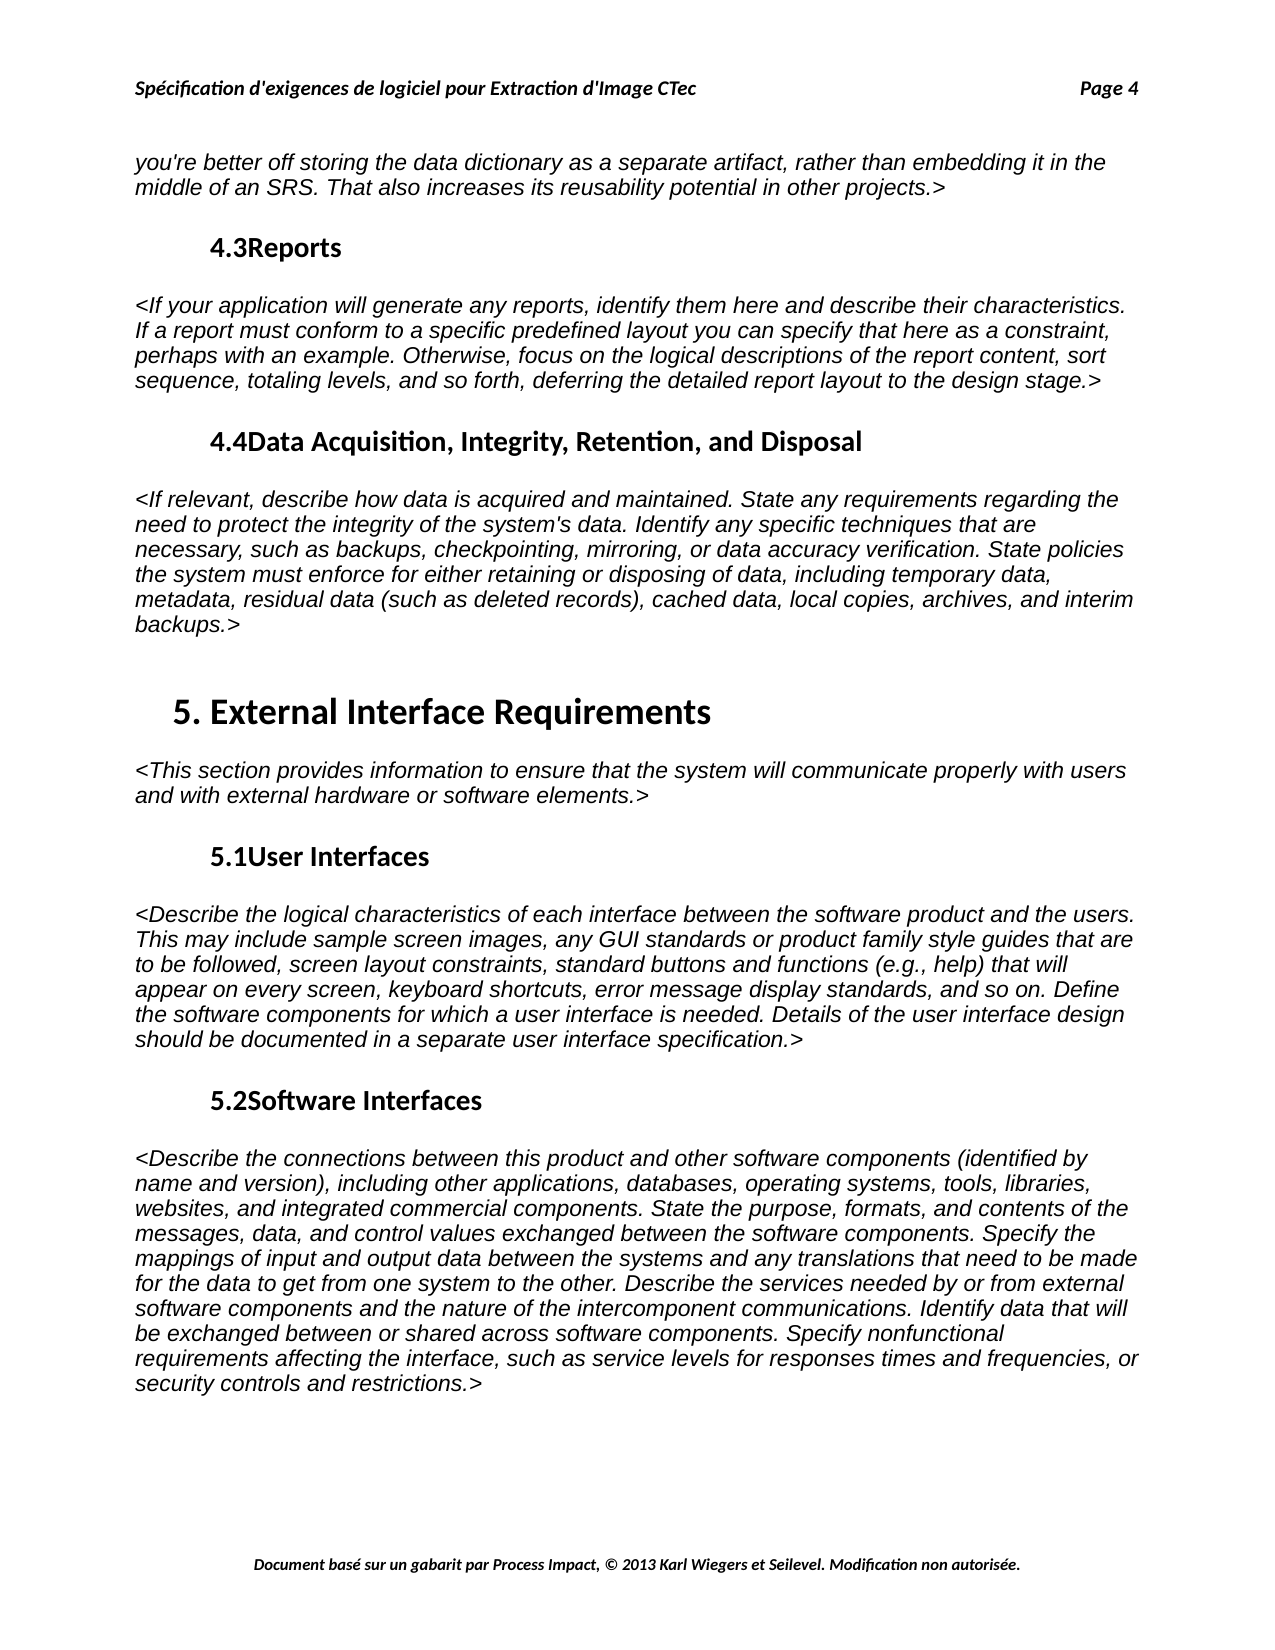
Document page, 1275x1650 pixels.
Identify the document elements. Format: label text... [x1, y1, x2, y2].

subtitle Data Acquisition, Integrity, Retention, and Disposal [210, 423, 1140, 459]
subtitle Software Interfaces [210, 1082, 1140, 1117]
text <Describe the connections between this product and other software components (identified by name and version), including other applications, databases, operating systems, tools, libraries, websites, and integrated commercial components. State the purpose, formats, and contents of the messages, data, and control values exchanged between the software components. Specify the mappings of input and output data between the systems and any translations that need to be made for the data to get from one system to the other. Describe the services needed by or from external software components and the nature of the intercomponent communications. Identify data that will be exchanged between or shared across software components. Specify nonfunctional requirements affecting the interface, such as service levels for responses times and frequencies, or security controls and restrictions.> [135, 1147, 1140, 1397]
text <Describe the logical characteristics of each interface between the software product and the users. This may include sample screen images, any GUI standards or product family style guides that are to be followed, screen layout constraints, standard buttons and functions (e.g., help) that will appear on every screen, keyboard shortcuts, error message display standards, and so on. Define the software components for which a user interface is needed. Details of the user interface design should be documented in a separate user interface specification.> [135, 903, 1140, 1053]
text <If your application will generate any reports, identify them here and describe their characteristics. If a report must conform to a specific predefined layout you can specify that here as a constraint, perhaps with an example. Otherwise, focus on the logical descriptions of the report content, sort sequence, totaling levels, and so forth, deferring the detailed report layout to the design stage.> [135, 294, 1140, 394]
text <This section provides information to ensure that the system will communicate properly with users and with external hardware or software elements.> [135, 759, 1140, 809]
subtitle User Interfaces [210, 838, 1140, 873]
subtitle Reports [210, 229, 1140, 265]
text you're better off storing the data dictionary as a separate artifact, rather than embedding it in the middle of an SRS. That also increases its reusability potential in other projects.> [135, 150, 1140, 200]
subtitle External Interface Requirements [172, 688, 1140, 734]
text <If relevant, describe how data is acquired and maintained. State any requirements regarding the need to protect the integrity of the system's data. Identify any specific techniques that are necessary, such as backups, checkpointing, mirroring, or data accuracy verification. State policies the system must enforce for either retaining or disposing of data, including temporary data, metadata, residual data (such as deleted records), cached data, local copies, archives, and interim backups.> [135, 488, 1140, 638]
